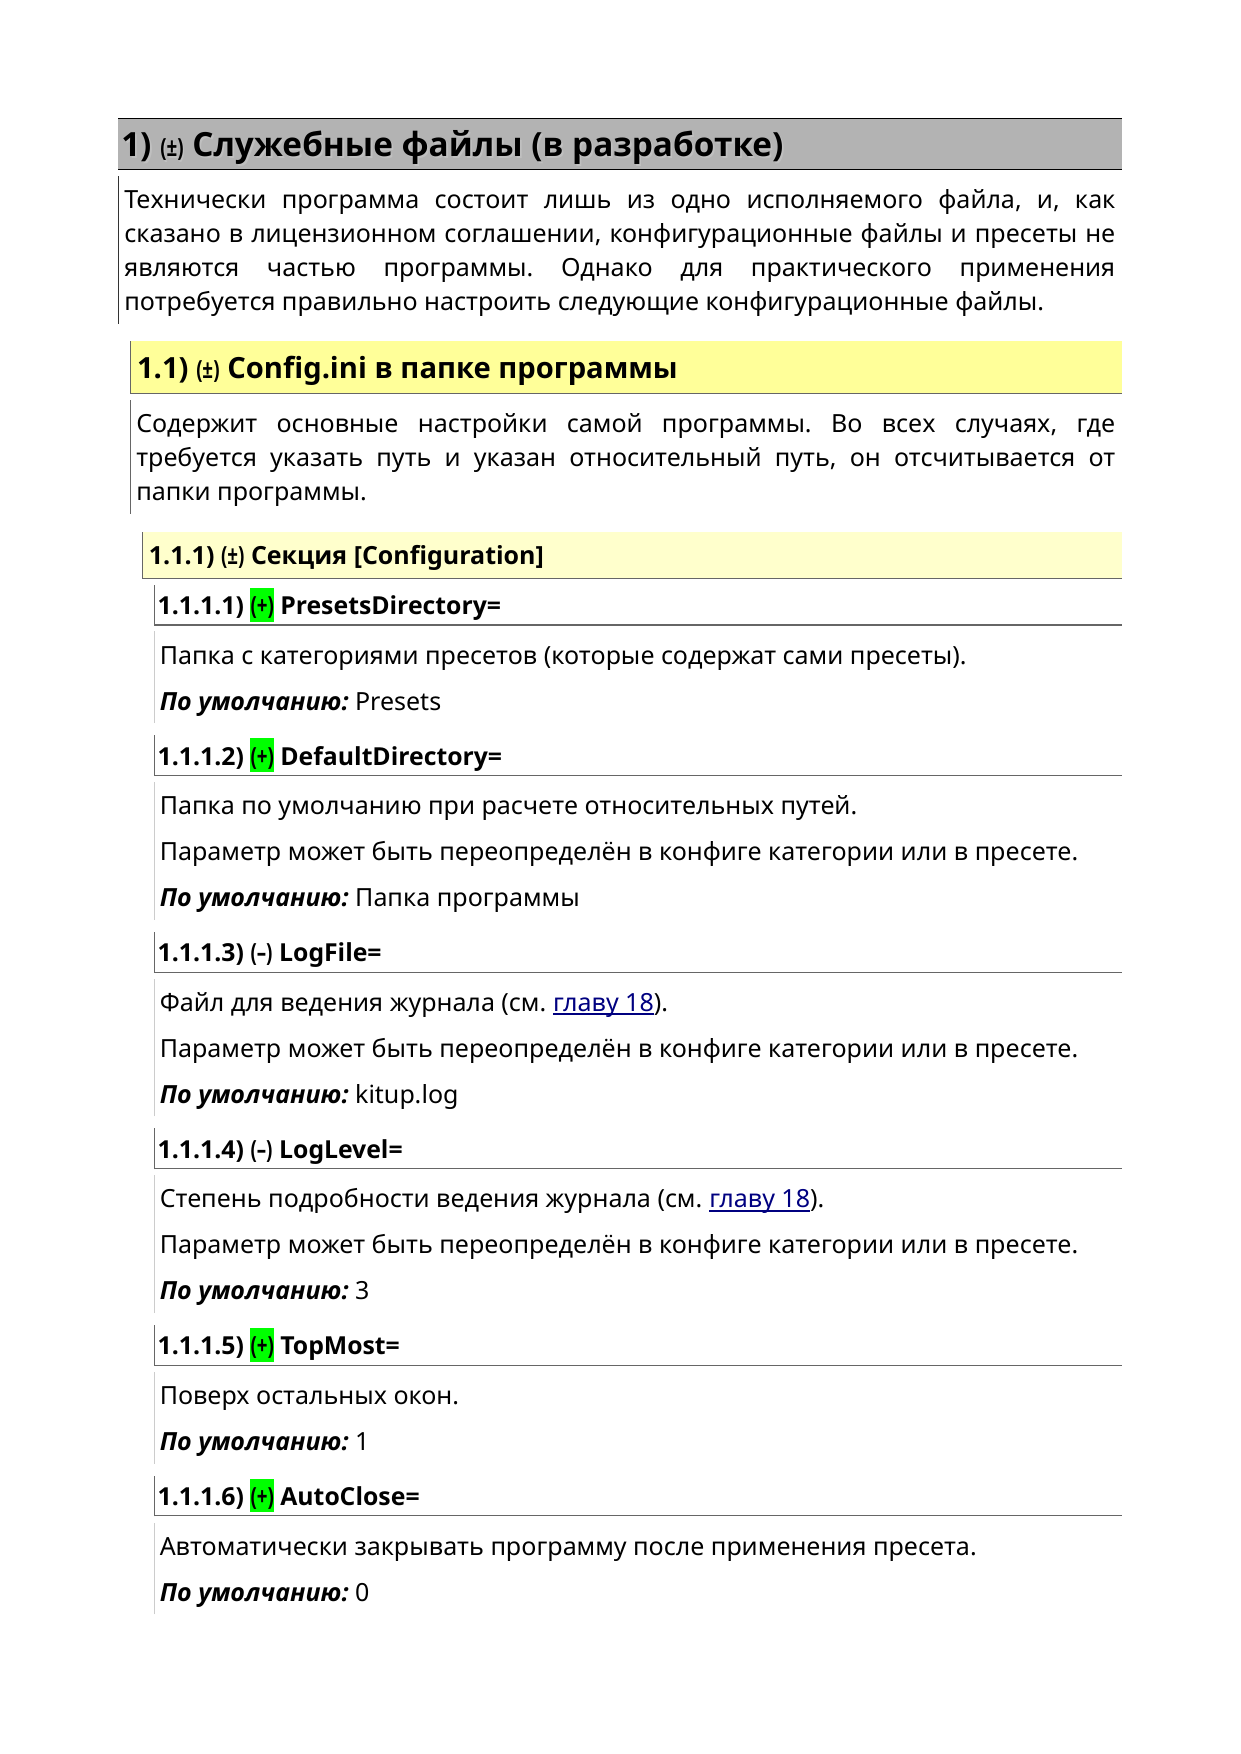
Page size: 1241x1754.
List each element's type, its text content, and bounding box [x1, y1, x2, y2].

text По умолчанию: kitup.log [155, 1071, 1122, 1116]
subtitle (+) DefaultDirectory= [155, 735, 1122, 775]
text Степень подробности ведения журнала (см. главу 18). [155, 1175, 1122, 1215]
text Файл для ведения журнала (см. главу 18). [155, 979, 1122, 1019]
text Технически программа состоит лишь из одно исполняемого файла, и, как сказано в лицензионном соглашении, конфигурационные файлы и пресеты не являются частью программы. Однако для практического применения потребуется правильно настроить следующие конфигурационные файлы. [119, 176, 1122, 324]
text По умолчанию: 3 [155, 1267, 1122, 1313]
text По умолчанию: Presets [155, 677, 1122, 723]
subtitle (±) Секция [Configuration] [143, 532, 1122, 578]
text Автоматически закрывать программу после применения пресета. [153, 1522, 1122, 1562]
text Параметр может быть переопределён в конфиге категории или в пресете. [155, 828, 1122, 868]
text По умолчанию: 1 [155, 1418, 1122, 1464]
subtitle (±) Служебные файлы (в разработке) [118, 119, 1122, 169]
subtitle (–) LogFile= [155, 932, 1122, 972]
subtitle (+) TopMost= [155, 1325, 1122, 1365]
text По умолчанию: 0 [155, 1568, 1122, 1614]
text Папка по умолчанию при расчете относительных путей. [155, 782, 1122, 822]
text Параметр может быть переопределён в конфиге категории или в пресете. [155, 1221, 1122, 1261]
text По умолчанию: Папка программы [155, 874, 1122, 920]
subtitle (±) Config.ini в папке программы [131, 341, 1122, 393]
subtitle (–) LogLevel= [155, 1128, 1122, 1168]
text Папка с категориями пресетов (которые содержат сами пресеты). [155, 631, 1122, 671]
subtitle (+) PresetsDirectory= [153, 584, 1122, 626]
text Поверх остальных окон. [155, 1372, 1122, 1412]
subtitle (+) AutoClose= [155, 1476, 1122, 1515]
text Содержит основные настройки самой программы. Во всех случаях, где требуется указать путь и указан относительный путь, он отсчитывается от папки программы. [131, 400, 1122, 514]
text Параметр может быть переопределён в конфиге категории или в пресете. [155, 1024, 1122, 1064]
